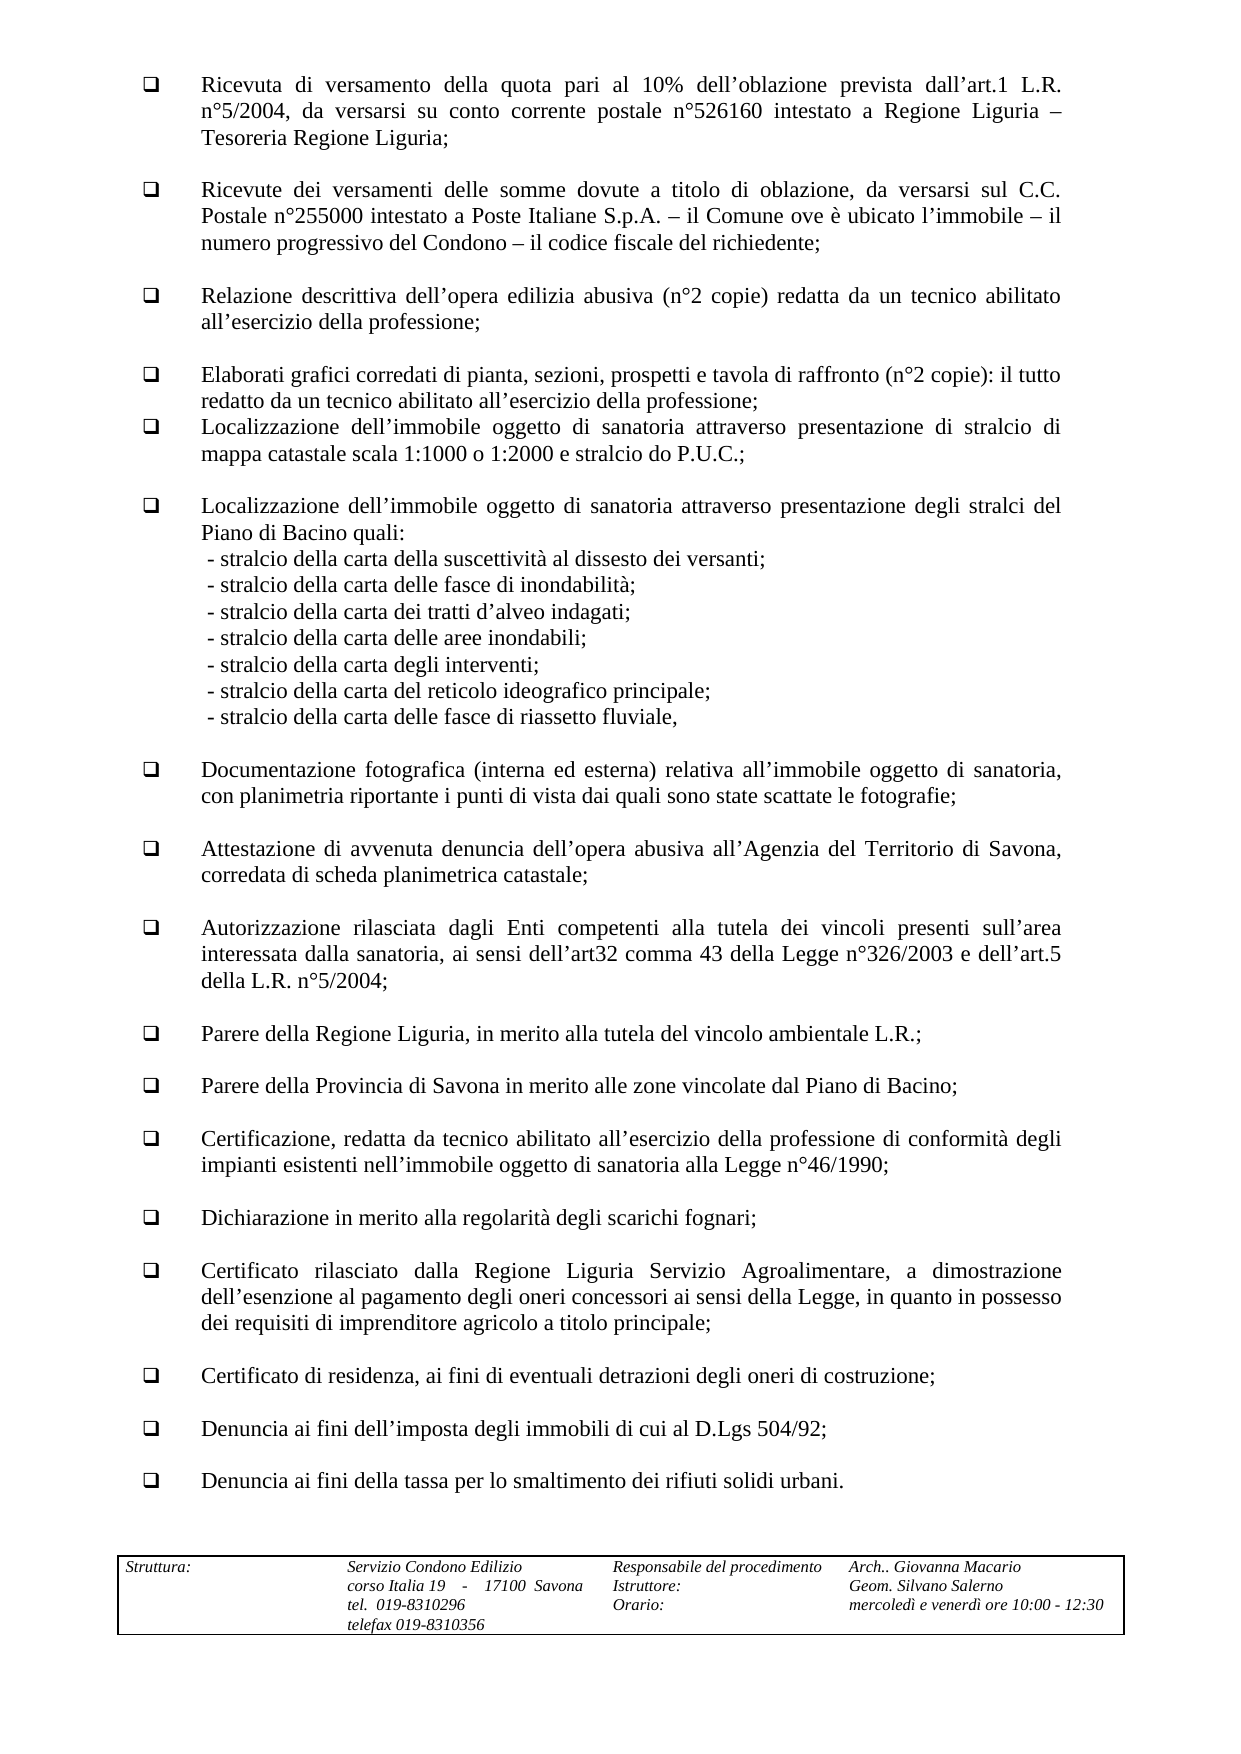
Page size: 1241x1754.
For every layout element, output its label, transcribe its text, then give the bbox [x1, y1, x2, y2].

list Localizzazione dell’immobile oggetto di sanatoria attraverso presentazione degli stralci del Piano di Bacino quali: [142, 492, 1063, 545]
list Parere della Provincia di Savona in merito alle zone vincolate dal Piano di Bacino; [142, 1072, 1063, 1099]
text - stralcio della carta delle aree inondabili; [207, 624, 1063, 651]
list Ricevute dei versamenti delle somme dovute a titolo di oblazione, da versarsi sul C.C. Postale n°255000 intestato a Poste Italiane S.p.A. – il Comune ove è ubicato l’immobile – il numero progressivo del Condono – il codice fiscale del richiedente; [142, 176, 1063, 255]
text - stralcio della carta degli interventi; [207, 651, 1063, 677]
text - stralcio della carta del reticolo ideografico principale; [207, 677, 1063, 703]
text - stralcio della carta delle fasce di riassetto fluviale, [207, 703, 1063, 730]
list Elaborati grafici corredati di pianta, sezioni, prospetti e tavola di raffronto (n°2 copie): il tutto redatto da un tecnico abilitato all’esercizio della professione; [142, 361, 1063, 413]
text - stralcio della carta dei tratti d’alveo indagati; [207, 598, 1063, 624]
list Denuncia ai fini dell’imposta degli immobili di cui al D.Lgs 504/92; [142, 1415, 1063, 1441]
text - stralcio della carta della suscettività al dissesto dei versanti; [207, 545, 1063, 572]
list Dichiarazione in merito alla regolarità degli scarichi fognari; [142, 1204, 1063, 1230]
list Certificazione, redatta da tecnico abilitato all’esercizio della professione di conformità degli impianti esistenti nell’immobile oggetto di sanatoria alla Legge n°46/1990; [142, 1125, 1063, 1178]
list Relazione descrittiva dell’opera edilizia abusiva (n°2 copie) redatta da un tecnico abilitato all’esercizio della professione; [142, 282, 1063, 334]
list Documentazione fotografica (interna ed esterna) relativa all’immobile oggetto di sanatoria, con planimetria riportante i punti di vista dai quali sono state scattate le fotografie; [142, 756, 1063, 809]
list Localizzazione dell’immobile oggetto di sanatoria attraverso presentazione di stralcio di mappa catastale scala 1:1000 o 1:2000 e stralcio do P.U.C.; [142, 413, 1063, 466]
list Certificato rilasciato dalla Regione Liguria Servizio Agroalimentare, a dimostrazione dell’esenzione al pagamento degli oneri concessori ai sensi della Legge, in quanto in possesso dei requisiti di imprenditore agricolo a titolo principale; [142, 1257, 1063, 1336]
list Denuncia ai fini della tassa per lo smaltimento dei rifiuti solidi urbani. [142, 1468, 1063, 1494]
text - stralcio della carta delle fasce di inondabilità; [207, 572, 1063, 598]
list Attestazione di avvenuta denuncia dell’opera abusiva all’Agenzia del Territorio di Savona, corredata di scheda planimetrica catastale; [142, 835, 1063, 888]
list Parere della Regione Liguria, in merito alla tutela del vincolo ambientale L.R.; [142, 1019, 1063, 1046]
list Ricevuta di versamento della quota pari al 10% dell’oblazione prevista dall’art.1 L.R. n°5/2004, da versarsi su conto corrente postale n°526160 intestato a Regione Liguria – Tesoreria Regione Liguria; [142, 71, 1063, 150]
list Autorizzazione rilasciata dagli Enti competenti alla tutela dei vincoli presenti sull’area interessata dalla sanatoria, ai sensi dell’art32 comma 43 della Legge n°326/2003 e dell’art.5 della L.R. n°5/2004; [142, 914, 1063, 993]
list Certificato di residenza, ai fini di eventuali detrazioni degli oneri di costruzione; [142, 1362, 1063, 1388]
